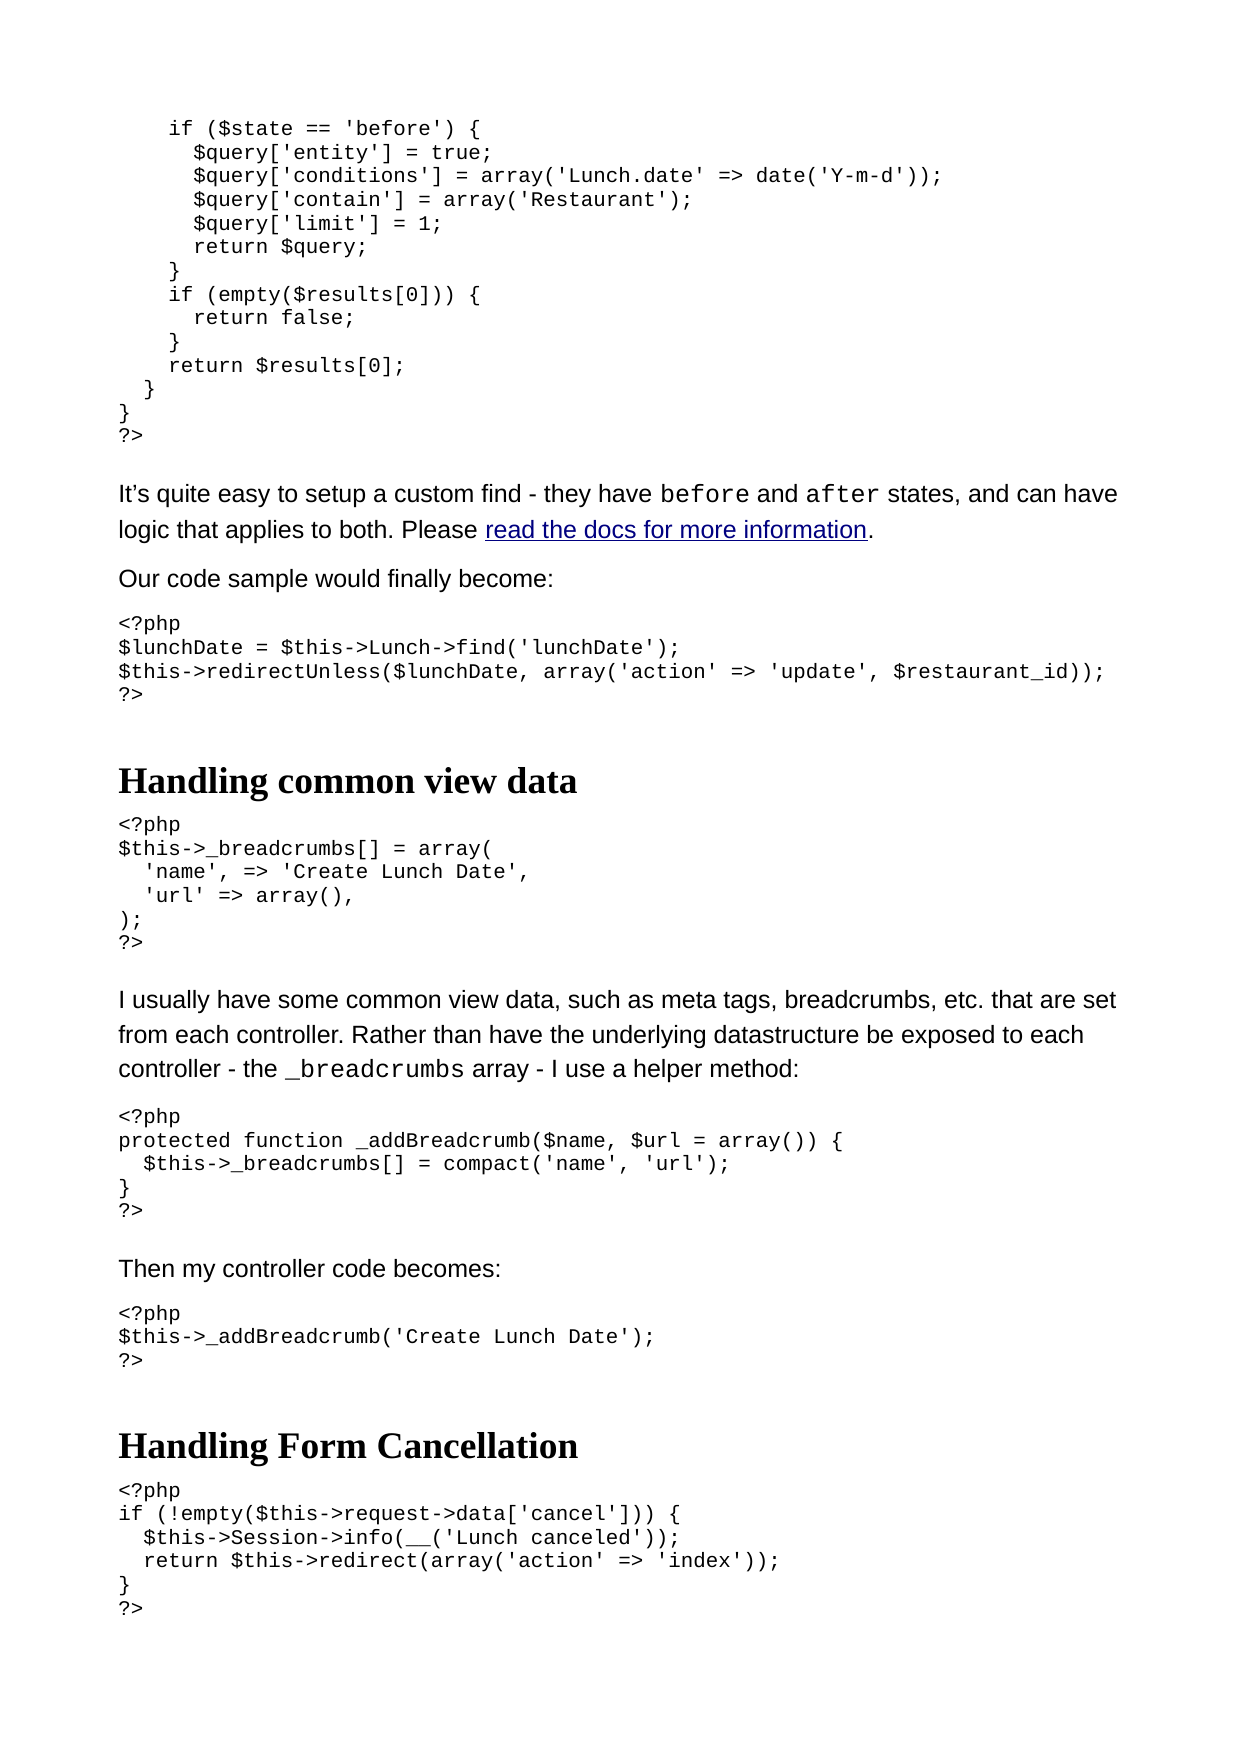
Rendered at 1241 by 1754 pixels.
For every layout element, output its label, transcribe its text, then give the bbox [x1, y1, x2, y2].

text protected function _addBreadcrumb($name, $url = array()) { [118, 1129, 1122, 1153]
text $lunchDate = $this->Lunch->find('lunchDate'); [118, 637, 1122, 661]
text $query['conditions'] = array('Lunch.date' => date('Y-m-d')); [118, 165, 1122, 189]
text ?> [118, 426, 1122, 449]
text } [118, 378, 1122, 402]
text $this->_breadcrumbs[] = compact('name', 'url'); [118, 1153, 1122, 1177]
text return $query; [118, 236, 1122, 260]
text ); [118, 908, 1122, 932]
text <?php [118, 613, 1122, 637]
text if ($state == 'before') { [118, 118, 1122, 142]
text $this->_addBreadcrumb('Create Lunch Date'); [118, 1326, 1122, 1350]
text <?php [118, 814, 1122, 838]
text <?php [118, 1106, 1122, 1129]
text if (!empty($this->request->data['cancel'])) { [118, 1503, 1122, 1527]
text Our code sample would finally become: [118, 564, 1122, 593]
text $query['entity'] = true; [118, 142, 1122, 165]
text $this->Session->info(__('Lunch canceled')); [118, 1527, 1122, 1551]
text 'name', => 'Create Lunch Date', [118, 861, 1122, 885]
text ?> [118, 684, 1122, 708]
text } [118, 331, 1122, 354]
text ?> [118, 932, 1122, 956]
subtitle Handling common view data [118, 758, 1122, 801]
text return $results[0]; [118, 354, 1122, 378]
text <?php [118, 1479, 1122, 1503]
text } [118, 1177, 1122, 1201]
text } [118, 1574, 1122, 1598]
text return false; [118, 307, 1122, 331]
text $this->_breadcrumbs[] = array( [118, 838, 1122, 861]
subtitle Handling Form Cancellation [118, 1424, 1122, 1467]
text Then my controller code becomes: [118, 1254, 1122, 1282]
text I usually have some common view data, such as meta tags, breadcrumbs, etc. that are set from each controller. Rather than have the underlying datastructure be exposed to each controller - the _breadcrumbs array - I use a helper method: [118, 985, 1122, 1085]
text } [118, 402, 1122, 426]
text <?php [118, 1303, 1122, 1326]
text It’s quite easy to setup a custom find - they have before and after states, and can have logic that applies to both. Please read the docs for more information. [118, 479, 1122, 544]
text $query['limit'] = 1; [118, 213, 1122, 236]
text $query['contain'] = array('Restaurant'); [118, 189, 1122, 213]
text ?> [118, 1598, 1122, 1621]
text if (empty($results[0])) { [118, 284, 1122, 307]
text return $this->redirect(array('action' => 'index')); [118, 1551, 1122, 1574]
text ?> [118, 1201, 1122, 1224]
text } [118, 260, 1122, 284]
text ?> [118, 1350, 1122, 1374]
text 'url' => array(), [118, 885, 1122, 908]
text $this->redirectUnless($lunchDate, array('action' => 'update', $restaurant_id)); [118, 661, 1122, 684]
